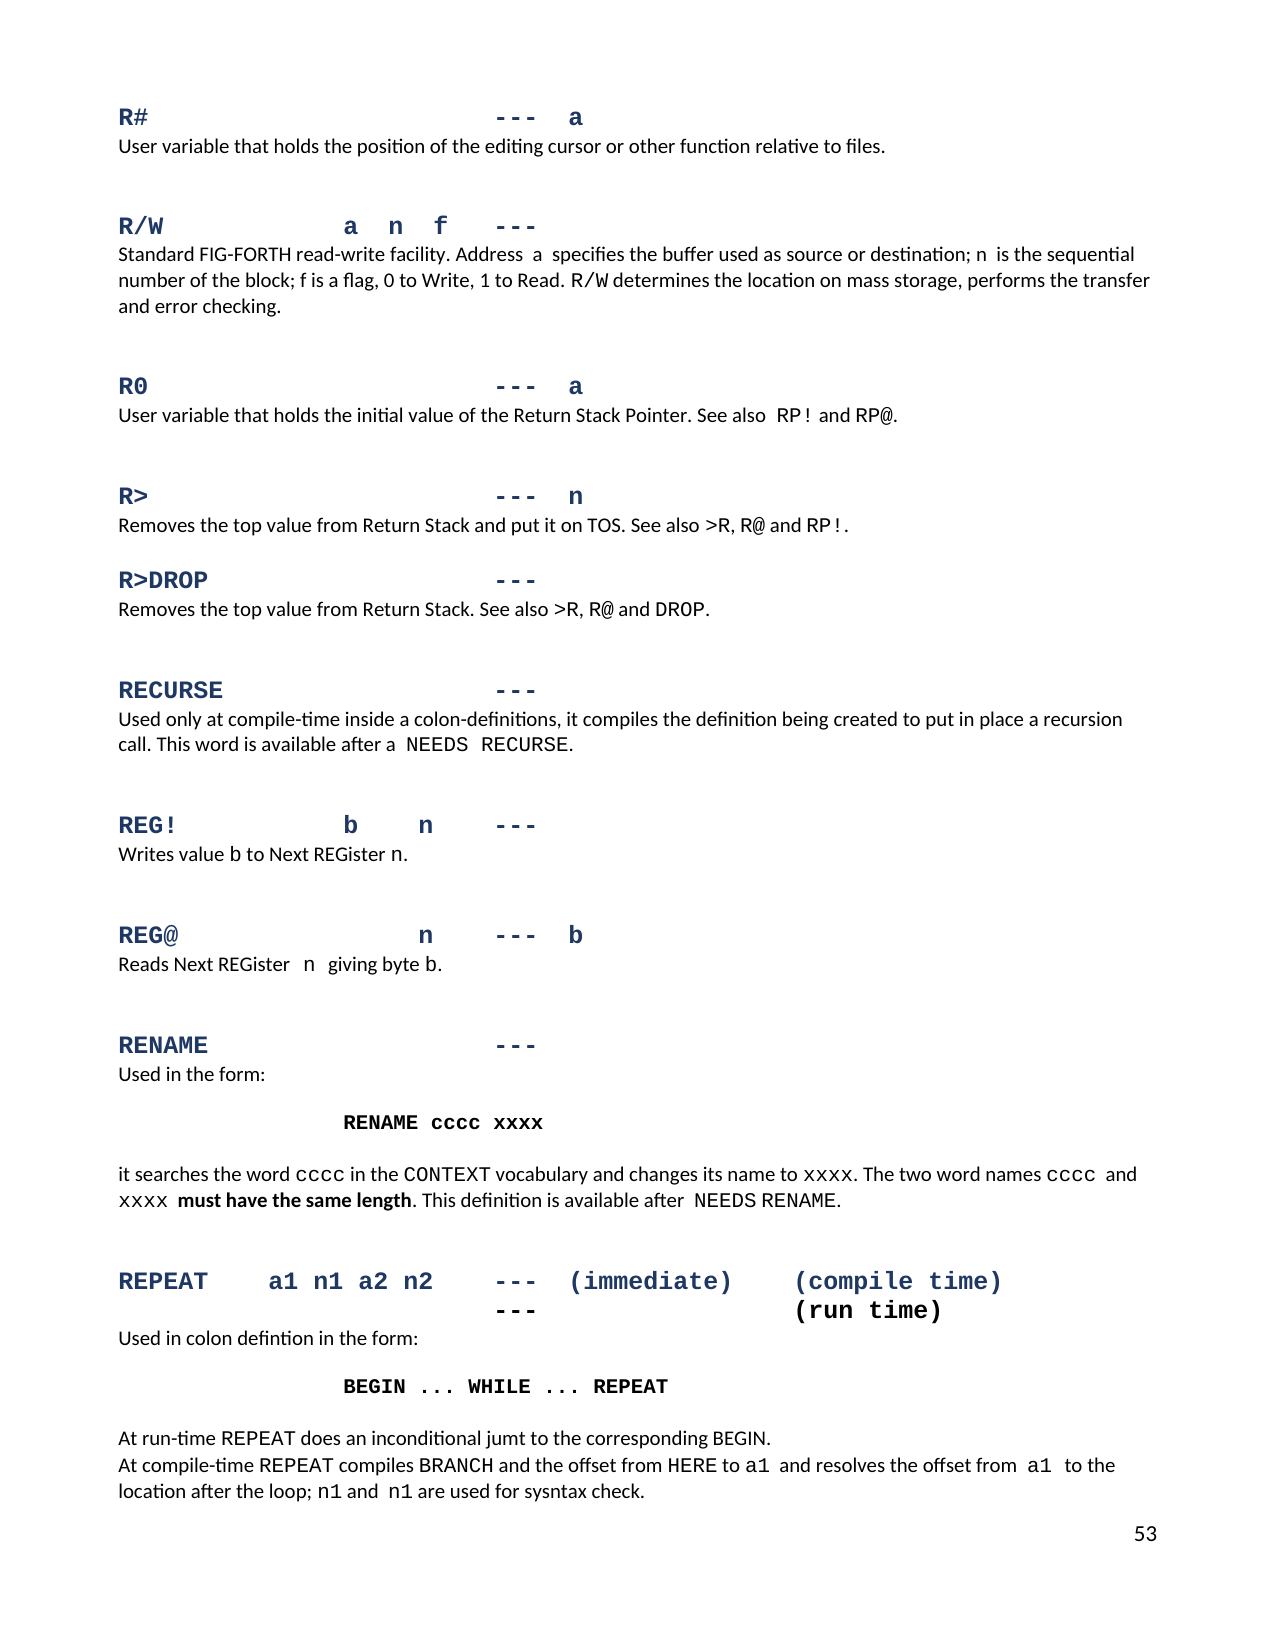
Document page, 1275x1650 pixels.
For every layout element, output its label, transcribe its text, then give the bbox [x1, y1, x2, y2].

subtitle REPEAT a1 n1 a2 n2 --- (immediate) (compile time) [118, 1269, 1157, 1297]
subtitle R0 --- a [118, 374, 1157, 402]
text Used only at compile-time inside a colon-definitions, it compiles the definition being created to put in place a recursion call. This word is available after a NEEDS RECURSE. [118, 706, 1157, 758]
text Reads Next REGister n giving byte b. [118, 951, 1157, 978]
text --- (run time) [118, 1297, 1157, 1326]
text it searches the word cccc in the CONTEXT vocabulary and changes its name to xxxx. The two word names cccc and xxxx must have the same length. This definition is available after NEEDS RENAME. [118, 1161, 1157, 1214]
text RENAME cccc xxxx [118, 1112, 1157, 1136]
text Used in the form: [118, 1061, 1157, 1086]
subtitle R/W a n f --- [118, 213, 1157, 242]
subtitle R>DROP --- [118, 568, 1157, 596]
subtitle RENAME --- [118, 1033, 1157, 1061]
subtitle REG! b n --- [118, 813, 1157, 841]
text Standard FIG-FORTH read-write facility. Address a specifies the buffer used as source or destination; n is the sequential number of the block; f is a flag, 0 to Write, 1 to Read. R/W determines the location on mass storage, performs the transfer and error checking. [118, 242, 1157, 319]
subtitle RECURSE --- [118, 678, 1157, 706]
text At compile-time REPEAT compiles BRANCH and the offset from HERE to a1 and resolves the offset from a1 to the location after the loop; n1 and n1 are used for sysntax check. [118, 1452, 1157, 1505]
text Writes value b to Next REGister n. [118, 841, 1157, 868]
text User variable that holds the initial value of the Return Stack Pointer. See also RP! and RP@. [118, 402, 1157, 429]
text At run-time REPEAT does an inconditional jumt to the corresponding BEGIN. [118, 1425, 1157, 1452]
text BEGIN ... WHILE ... REPEAT [118, 1376, 1157, 1400]
text Removes the top value from Return Stack. See also >R, R@ and DROP. [118, 596, 1157, 623]
subtitle R# --- a [118, 104, 1157, 133]
text Used in colon defintion in the form: [118, 1326, 1157, 1351]
text User variable that holds the position of the editing cursor or other function relative to files. [118, 133, 1157, 158]
subtitle REG@ n --- b [118, 923, 1157, 951]
subtitle R> --- n [118, 484, 1157, 512]
text Removes the top value from Return Stack and put it on TOS. See also >R, R@ and RP!. [118, 512, 1157, 538]
